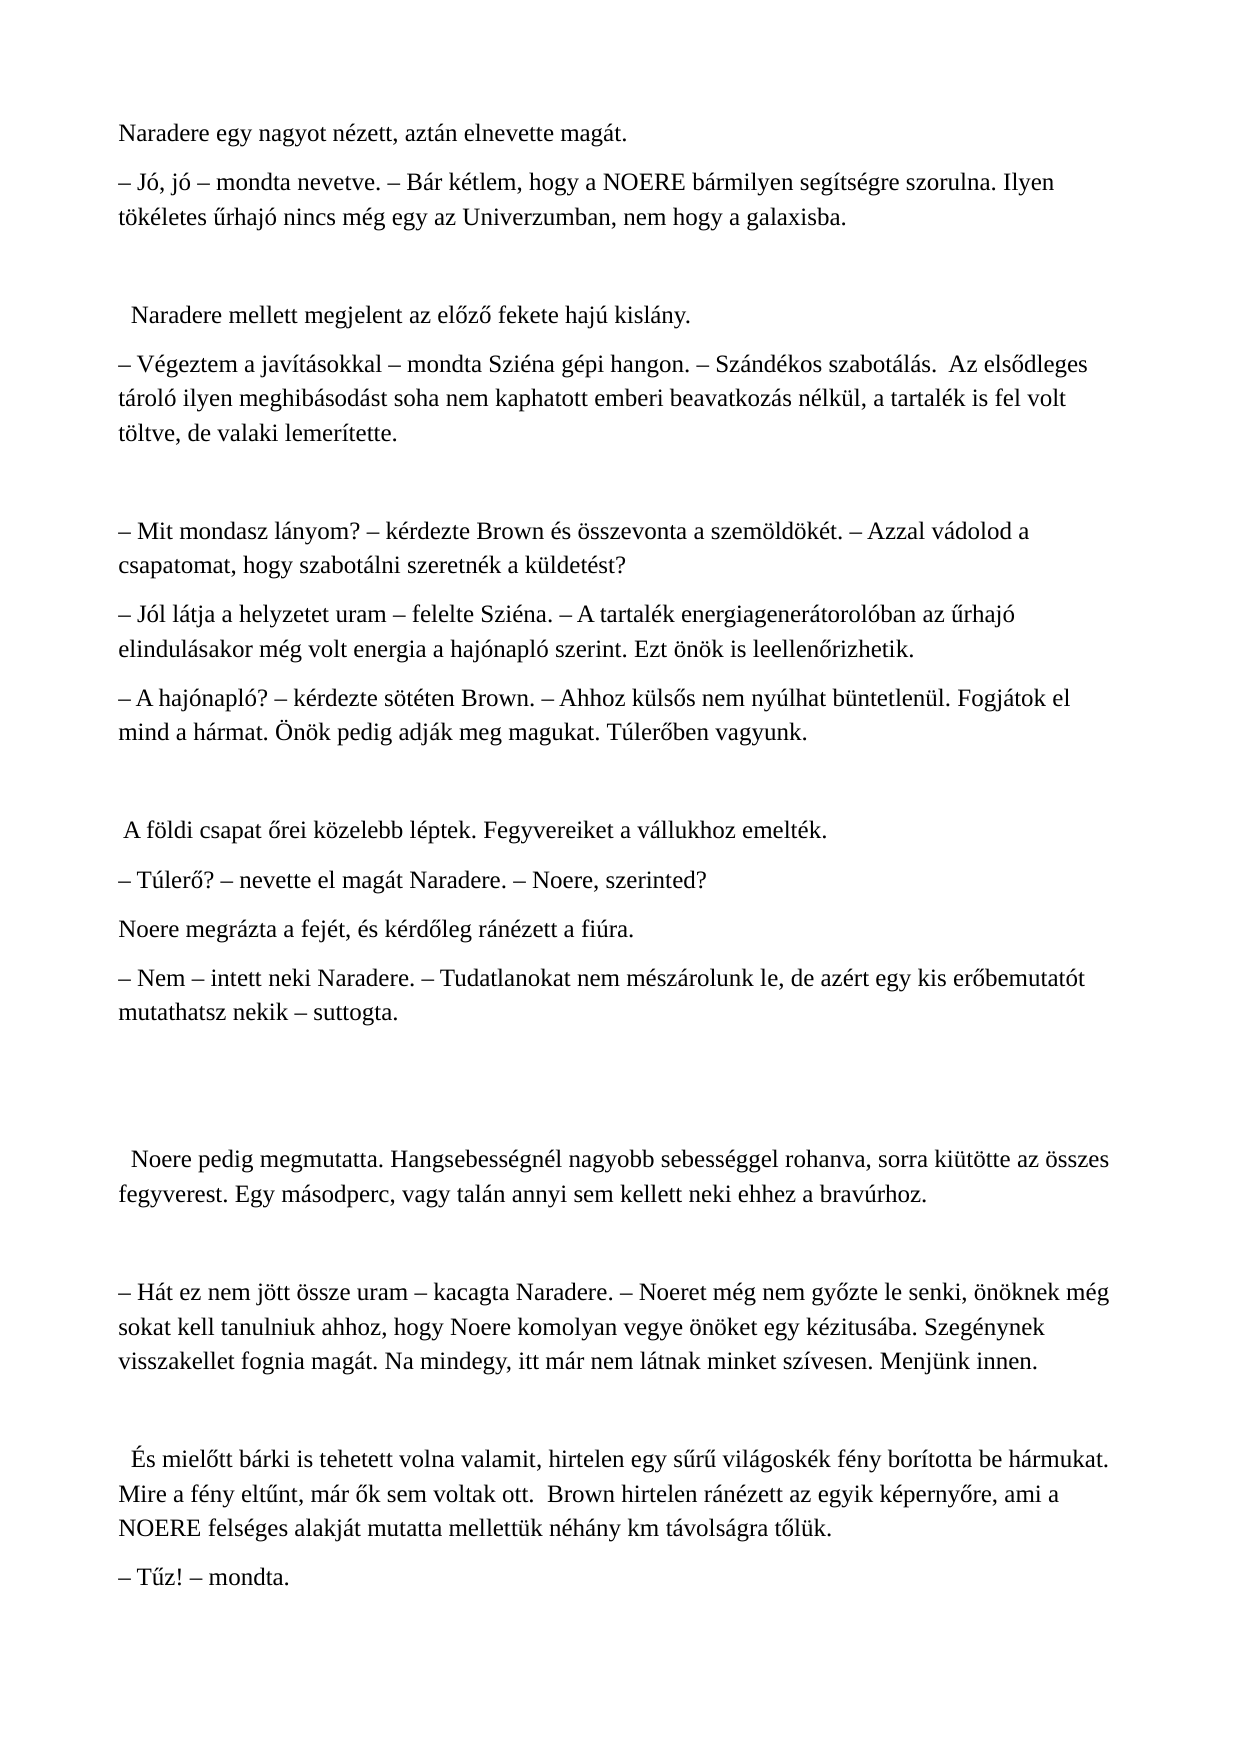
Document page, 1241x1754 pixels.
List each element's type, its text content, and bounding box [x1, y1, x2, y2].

text Naradere mellett megjelent az előző fekete hajú kislány. [118, 300, 1122, 328]
text – Hát ez nem jött össze uram – kacagta Naradere. – Noeret még nem győzte le senki, önöknek még sokat kell tanulniuk ahhoz, hogy Noere komolyan vegye önöket egy kézitusába. Szegénynek visszakellet fognia magát. Na mindegy, itt már nem látnak minket szívesen. Menjünk innen. [118, 1277, 1122, 1375]
text A földi csapat őrei közelebb léptek. Fegyvereiket a vállukhoz emelték. [118, 816, 1122, 844]
text – Tűz! – mondta. [118, 1562, 1122, 1591]
text – Jó, jó – mondta nevetve. – Bár kétlem, hogy a NOERE bármilyen segítségre szorulna. Ilyen tökéletes űrhajó nincs még egy az Univerzumban, nem hogy a galaxisba. [118, 167, 1122, 230]
text – Végeztem a javításokkal – mondta Sziéna gépi hangon. – Szándékos szabotálás. Az elsődleges tároló ilyen meghibásodást soha nem kaphatott emberi beavatkozás nélkül, a tartalék is fel volt töltve, de valaki lemerítette. [118, 349, 1122, 447]
text – A hajónapló? – kérdezte sötéten Brown. – Ahhoz külsős nem nyúlhat büntetlenül. Fogjátok el mind a hármat. Önök pedig adják meg magukat. Túlerőben vagyunk. [118, 683, 1122, 746]
text Naradere egy nagyot nézett, aztán elnevette magát. [118, 118, 1122, 147]
text – Túlerő? – nevette el magát Naradere. – Noere, szerinted? [118, 865, 1122, 893]
text Noere megrázta a fejét, és kérdőleg ránézett a fiúra. [118, 914, 1122, 942]
text És mielőtt bárki is tehetett volna valamit, hirtelen egy sűrű világoskék fény borította be hármukat. Mire a fény eltűnt, már ők sem voltak ott. Brown hirtelen ránézett az egyik képernyőre, ami a NOERE felséges alakját mutatta mellettük néhány km távolságra tőlük. [118, 1444, 1122, 1542]
text Noere pedig megmutatta. Hangsebességnél nagyobb sebességgel rohanva, sorra kiütötte az összes fegyverest. Egy másodperc, vagy talán annyi sem kellett neki ehhez a bravúrhoz. [118, 1144, 1122, 1208]
text – Nem – intett neki Naradere. – Tudatlanokat nem mészárolunk le, de azért egy kis erőbemutatót mutathatsz nekik – suttogta. [118, 963, 1122, 1026]
text – Mit mondasz lányom? – kérdezte Brown és összevonta a szemöldökét. – Azzal vádolod a csapatomat, hogy szabotálni szeretnék a küldetést? [118, 516, 1122, 579]
text – Jól látja a helyzetet uram – felelte Sziéna. – A tartalék energiagenerátorolóban az űrhajó elindulásakor még volt energia a hajónapló szerint. Ezt önök is leellenőrizhetik. [118, 599, 1122, 663]
